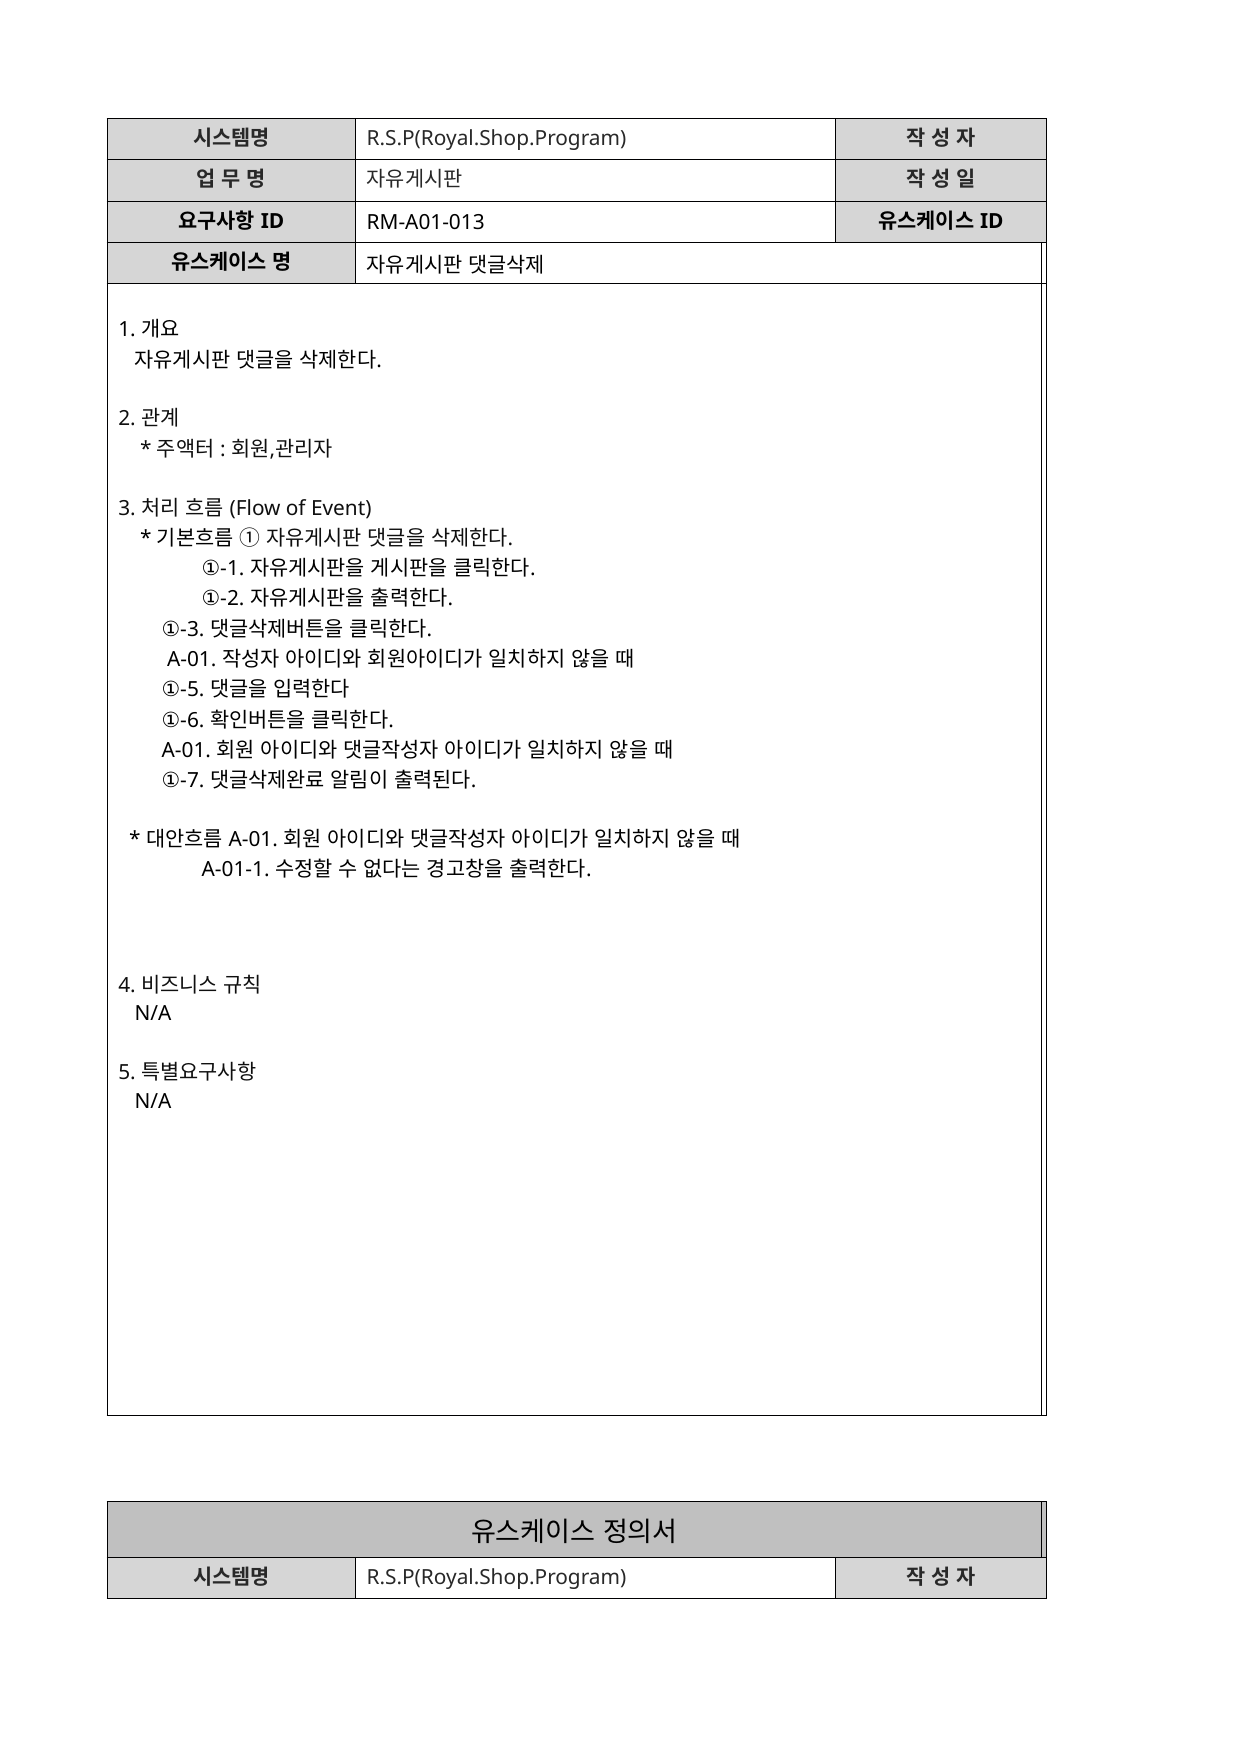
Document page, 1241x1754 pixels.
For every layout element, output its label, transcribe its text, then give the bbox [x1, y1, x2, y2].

table_header 유스케이스 정의서 [108, 1502, 1041, 1557]
table_cell 업 무 명 [108, 160, 355, 201]
table_cell 유스케이스 ID [836, 202, 1046, 242]
table_cell 요구사항 ID [108, 202, 355, 242]
table_cell [1042, 284, 1046, 1415]
table_cell 시스템명 [108, 1558, 355, 1598]
table_cell 작 성 자 [836, 119, 1046, 159]
table_cell R.S.P(Royal.Shop.Program) [356, 1558, 835, 1598]
table_cell 1. 개요 자유게시판 댓글을 삭제한다. 2. 관계 * 주액터 : 회원,관리자 3. 처리 흐름 (Flow of Event) * 기본흐름 ① 자유게시판 댓글을 삭제한다. ①-1. 자유게시판을 게시판을 클릭한다. ①-2. 자유게시판을 출력한다. ①-3. 댓글삭제버튼을 클릭한다. A-01. 작성자 아이디와 회원아이디가 일치하지 않을 때 ①-5. 댓글을 입력한다 ①-6. 확인버튼을 클릭한다. A-01. 회원 아이디와 댓글작성자 아이디가 일치하지 않을 때 ①-7. 댓글삭제완료 알림이 출력된다. * 대안흐름 A-01. 회원 아이디와 댓글작성자 아이디가 일치하지 않을 때 A-01-1. 수정할 수 없다는 경고창을 출력한다. 4. 비즈니스 규칙 N/A 5. 특별요구사항 N/A [108, 284, 1041, 1415]
table_cell 자유게시판 댓글삭제 [356, 243, 1041, 283]
table_cell RM-A01-013 [356, 202, 835, 242]
table_cell 유스케이스 명 [108, 243, 355, 283]
table_header [1042, 1502, 1046, 1557]
table_cell 시스템명 [108, 119, 355, 159]
table_cell [1042, 243, 1046, 283]
table_cell 자유게시판 [356, 160, 835, 201]
table_cell R.S.P(Royal.Shop.Program) [356, 119, 835, 159]
table_cell 작 성 일 [836, 160, 1046, 201]
table_cell 작 성 자 [836, 1558, 1046, 1598]
